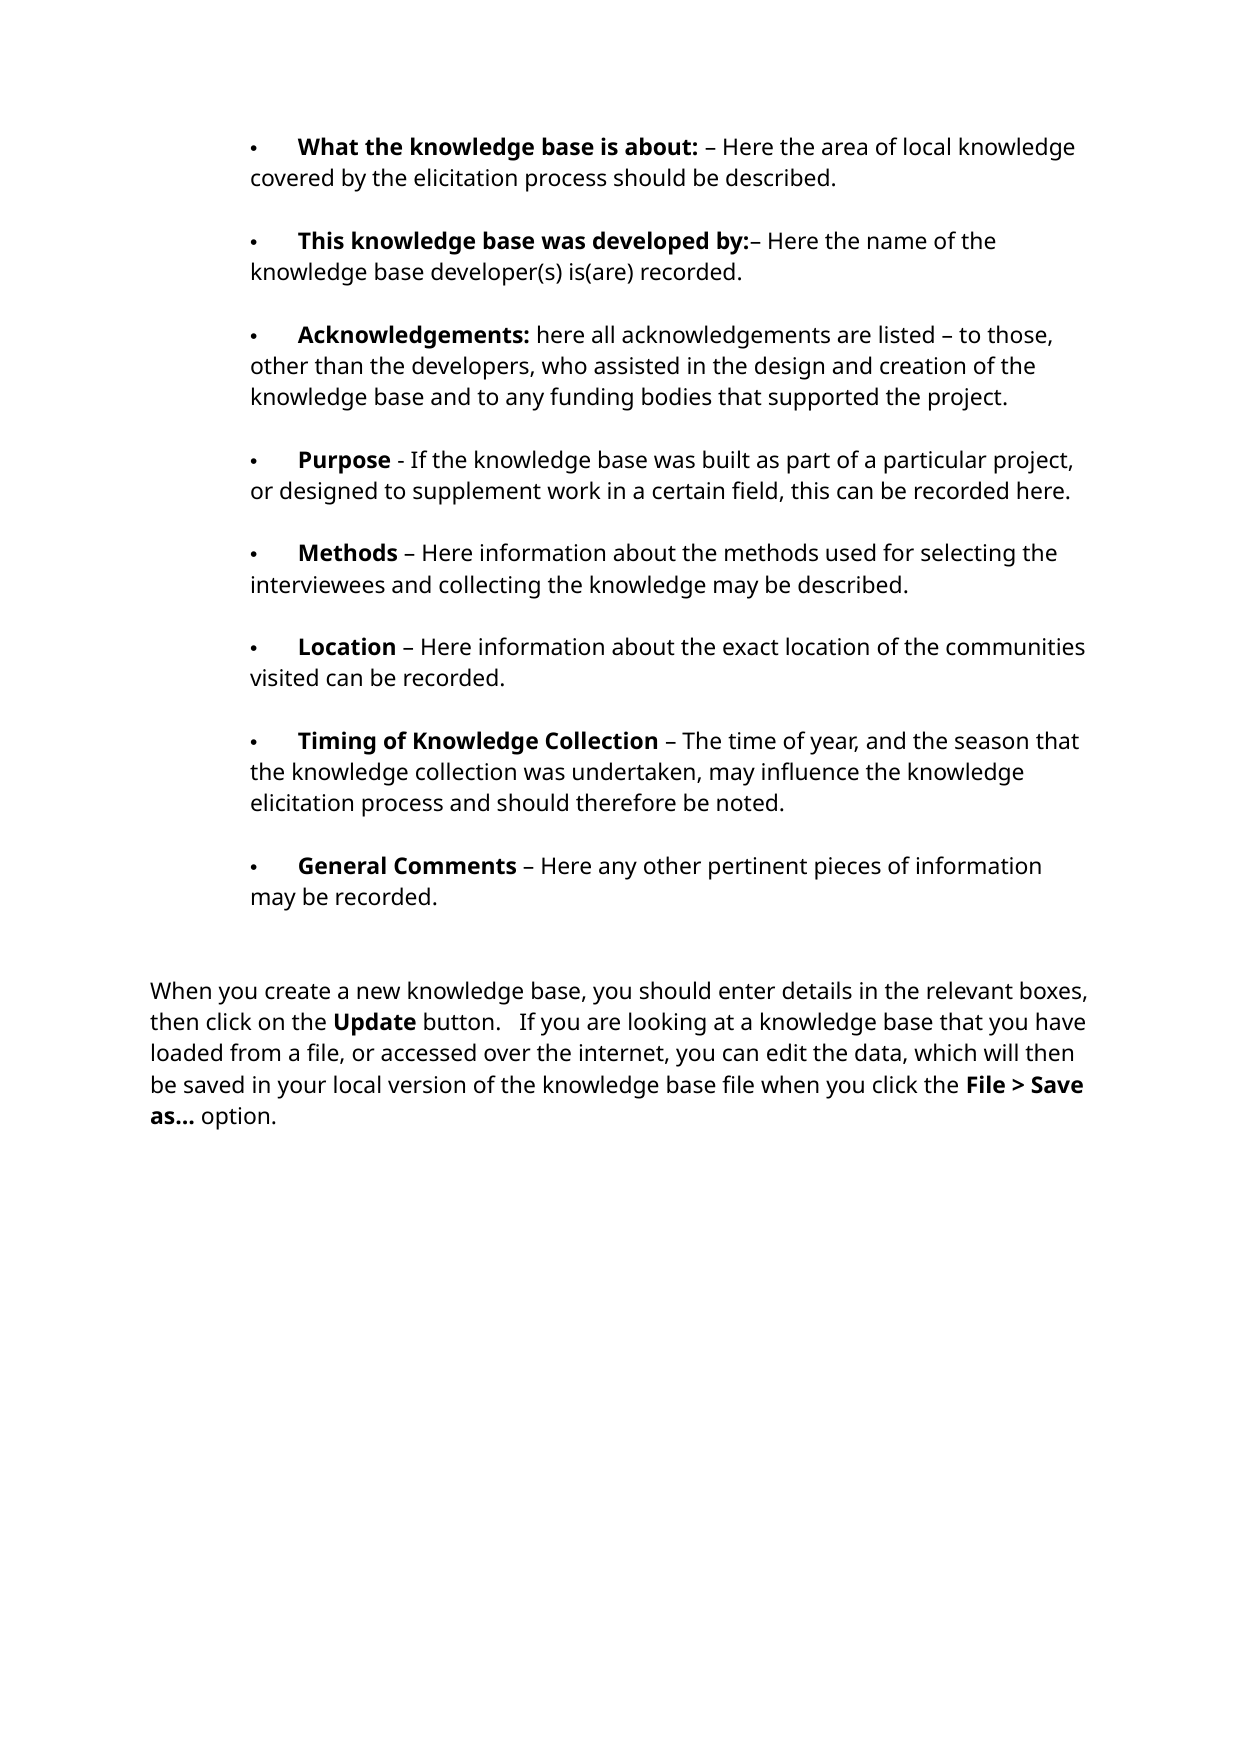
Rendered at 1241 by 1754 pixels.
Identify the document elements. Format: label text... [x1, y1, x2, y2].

list This knowledge base was developed by:– Here the name of the knowledge base developer(s) is(are) recorded. [250, 225, 1090, 287]
list Acknowledgements: here all acknowledgements are listed – to those, other than the developers, who assisted in the design and creation of the knowledge base and to any funding bodies that supported the project. [250, 319, 1090, 412]
list Location – Here information about the exact location of the communities visited can be recorded. [250, 631, 1090, 694]
list What the knowledge base is about: – Here the area of local knowledge covered by the elicitation process should be described. [250, 131, 1090, 194]
list Purpose - If the knowledge base was built as part of a particular project, or designed to supplement work in a certain field, this can be recorded here. [250, 444, 1090, 506]
list Methods – Here information about the methods used for selecting the interviewees and collecting the knowledge may be described. [250, 537, 1090, 600]
text When you create a new knowledge base, you should enter details in the relevant boxes, then click on the Update button. If you are looking at a knowledge base that you have loaded from a file, or accessed over the internet, you can edit the data, which will then be saved in your local version of the knowledge base file when you click the File > Save as… option. [150, 975, 1090, 1131]
list Timing of Knowledge Collection – The time of year, and the season that the knowledge collection was undertaken, may influence the knowledge elicitation process and should therefore be noted. [250, 725, 1090, 819]
list General Comments – Here any other pertinent pieces of information may be recorded. [250, 850, 1090, 912]
